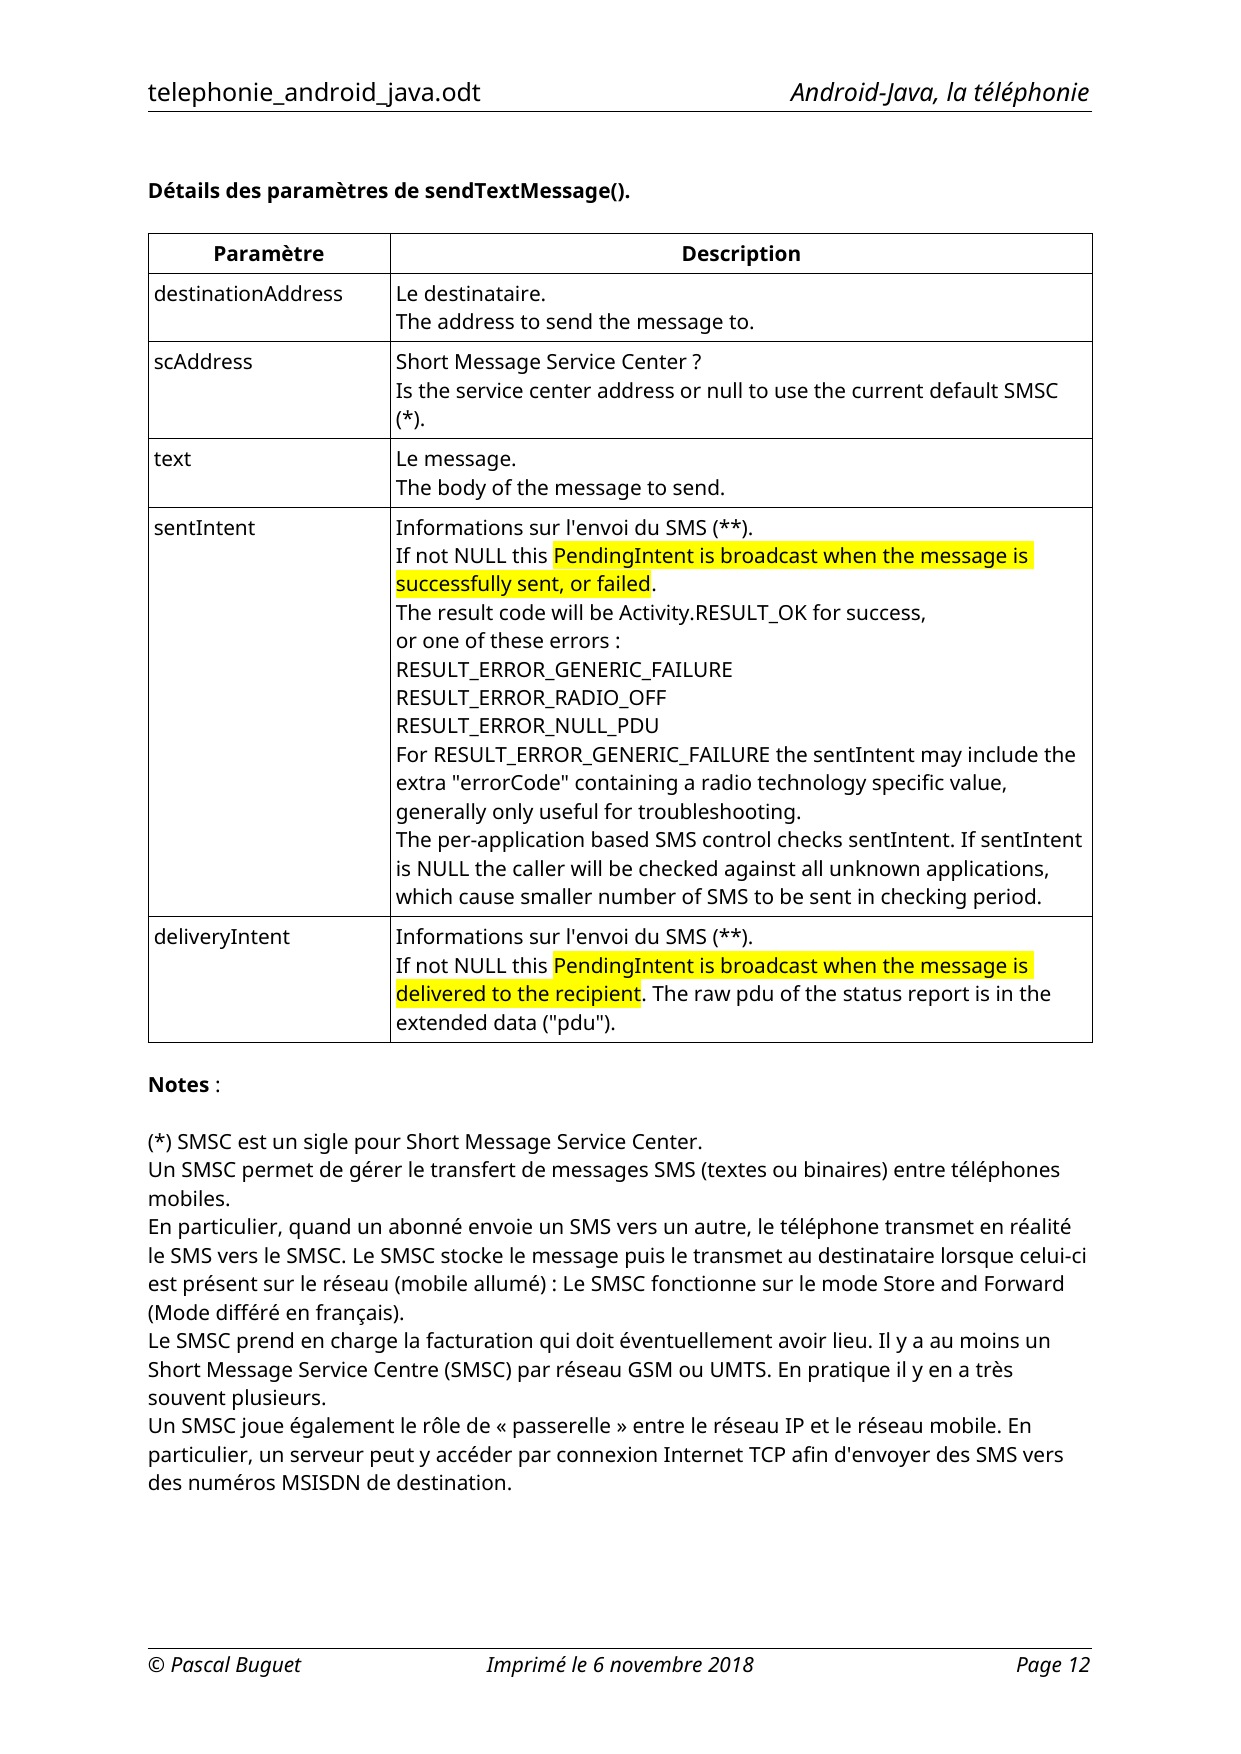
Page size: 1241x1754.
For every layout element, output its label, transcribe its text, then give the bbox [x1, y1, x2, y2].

table_cell sentIntent [149, 508, 390, 916]
table_cell text [149, 439, 390, 507]
table_header Paramètre [149, 234, 390, 273]
table_header Description [391, 234, 1092, 273]
text Un SMSC permet de gérer le transfert de messages SMS (textes ou binaires) entre téléphones mobiles. [148, 1156, 1092, 1212]
text Notes : [148, 1070, 1092, 1099]
text Le SMSC prend en charge la facturation qui doit éventuellement avoir lieu. Il y a au moins un Short Message Service Centre (SMSC) par réseau GSM ou UMTS. En pratique il y en a très souvent plusieurs. [148, 1326, 1092, 1412]
text Détails des paramètres de sendTextMessage(). [148, 176, 1092, 204]
table_cell Le destinataire. The address to send the message to. [391, 274, 1092, 341]
table_cell deliveryIntent [149, 917, 390, 1042]
table_cell Informations sur l'envoi du SMS (**). If not NULL this PendingIntent is broadcast when the message is delivered to the recipient. The raw pdu of the status report is in the extended data ("pdu"). [391, 917, 1092, 1042]
table_cell scAddress [149, 342, 390, 438]
text (*) SMSC est un sigle pour Short Message Service Center. [148, 1127, 1092, 1156]
table_cell destinationAddress [149, 274, 390, 341]
table_cell Informations sur l'envoi du SMS (**). If not NULL this PendingIntent is broadcast when the message is successfully sent, or failed. The result code will be Activity.RESULT_OK for success, or one of these errors : RESULT_ERROR_GENERIC_FAILURE RESULT_ERROR_RADIO_OFF RESULT_ERROR_NULL_PDU For RESULT_ERROR_GENERIC_FAILURE the sentIntent may include the extra "errorCode" containing a radio technology specific value, generally only useful for troubleshooting. The per-application based SMS control checks sentIntent. If sentIntent is NULL the caller will be checked against all unknown applications, which cause smaller number of SMS to be sent in checking period. [391, 508, 1092, 916]
text Un SMSC joue également le rôle de « passerelle » entre le réseau IP et le réseau mobile. En particulier, un serveur peut y accéder par connexion Internet TCP afin d'envoyer des SMS vers des numéros MSISDN de destination. [148, 1412, 1092, 1497]
table_cell Short Message Service Center ? Is the service center address or null to use the current default SMSC (*). [391, 342, 1092, 438]
text En particulier, quand un abonné envoie un SMS vers un autre, le téléphone transmet en réalité le SMS vers le SMSC. Le SMSC stocke le message puis le transmet au destinataire lorsque celui-ci est présent sur le réseau (mobile allumé) : Le SMSC fonctionne sur le mode Store and Forward (Mode différé en français). [148, 1212, 1092, 1326]
table_cell Le message. The body of the message to send. [391, 439, 1092, 507]
